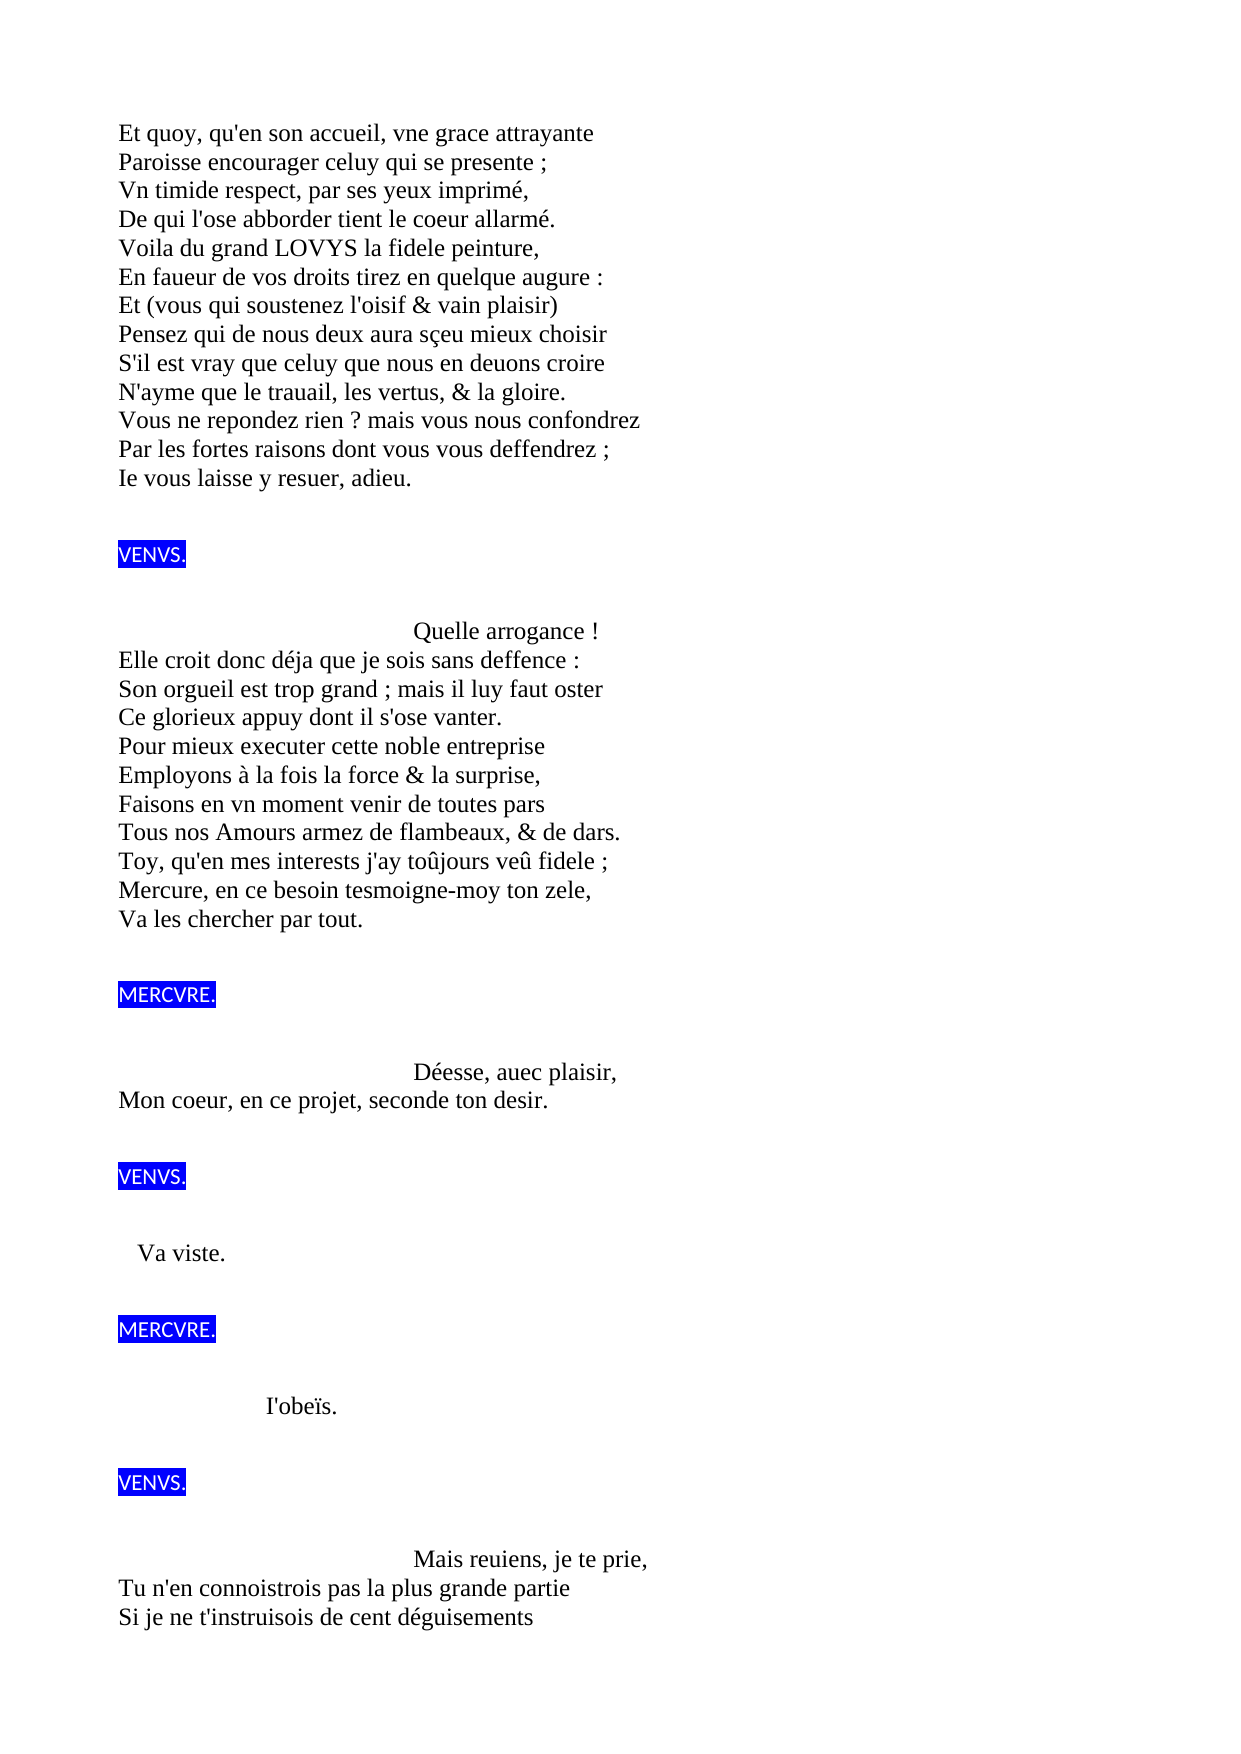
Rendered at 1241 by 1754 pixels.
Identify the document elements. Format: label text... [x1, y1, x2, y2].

text Vous ne repondez rien ? mais vous nous confondrez [118, 406, 1122, 434]
text Par les fortes raisons dont vous vous deffendrez ; [118, 434, 1122, 463]
text Et (vous qui soustenez l'oisif & vain plaisir) [118, 291, 1122, 319]
text Va viste. [118, 1238, 1122, 1267]
text Pour mieux executer cette noble entreprise [118, 731, 1122, 760]
text Mon coeur, en ce projet, seconde ton desir. [118, 1085, 1122, 1114]
text Faisons en vn moment venir de toutes pars [118, 789, 1122, 817]
text Ie vous laisse y resuer, adieu. [118, 463, 1122, 492]
text Paroisse encourager celuy qui se presente ; [118, 147, 1122, 176]
text Déesse, auec plaisir, [118, 1057, 1122, 1085]
text N'ayme que le trauail, les vertus, & la gloire. [118, 377, 1122, 406]
text Vn timide respect, par ses yeux imprimé, [118, 176, 1122, 204]
text Quelle arrogance ! [118, 616, 1122, 645]
text En faueur de vos droits tirez en quelque augure : [118, 262, 1122, 291]
text Mercure, en ce besoin tesmoigne-moy ton zele, [118, 875, 1122, 904]
text Employons à la fois la force & la surprise, [118, 760, 1122, 789]
text Et quoy, qu'en son accueil, vne grace attrayante [118, 118, 1122, 147]
text Toy, qu'en mes interests j'ay toûjours veû fidele ; [118, 846, 1122, 875]
text MERCVRE. [216, 1315, 1122, 1343]
text Son orgueil est trop grand ; mais il luy faut oster [118, 674, 1122, 702]
text Tous nos Amours armez de flambeaux, & de dars. [118, 817, 1122, 846]
text VENVS. [186, 1162, 1122, 1190]
text VENVS. [186, 1468, 1122, 1496]
text Voila du grand LOVYS la fidele peinture, [118, 233, 1122, 262]
text VENVS. [186, 540, 1122, 568]
text Si je ne t'instruisois de cent déguisements [118, 1602, 1122, 1631]
text Ce glorieux appuy dont il s'ose vanter. [118, 702, 1122, 731]
text Mais reuiens, je te prie, [118, 1544, 1122, 1573]
text S'il est vray que celuy que nous en deuons croire [118, 348, 1122, 377]
text Tu n'en connoistrois pas la plus grande partie [118, 1573, 1122, 1602]
text Va les chercher par tout. [118, 904, 1122, 932]
text Elle croit donc déja que je sois sans deffence : [118, 645, 1122, 674]
text I'obeïs. [118, 1391, 1122, 1420]
text MERCVRE. [216, 981, 1122, 1008]
text Pensez qui de nous deux aura sçeu mieux choisir [118, 319, 1122, 348]
text De qui l'ose abborder tient le coeur allarmé. [118, 204, 1122, 233]
